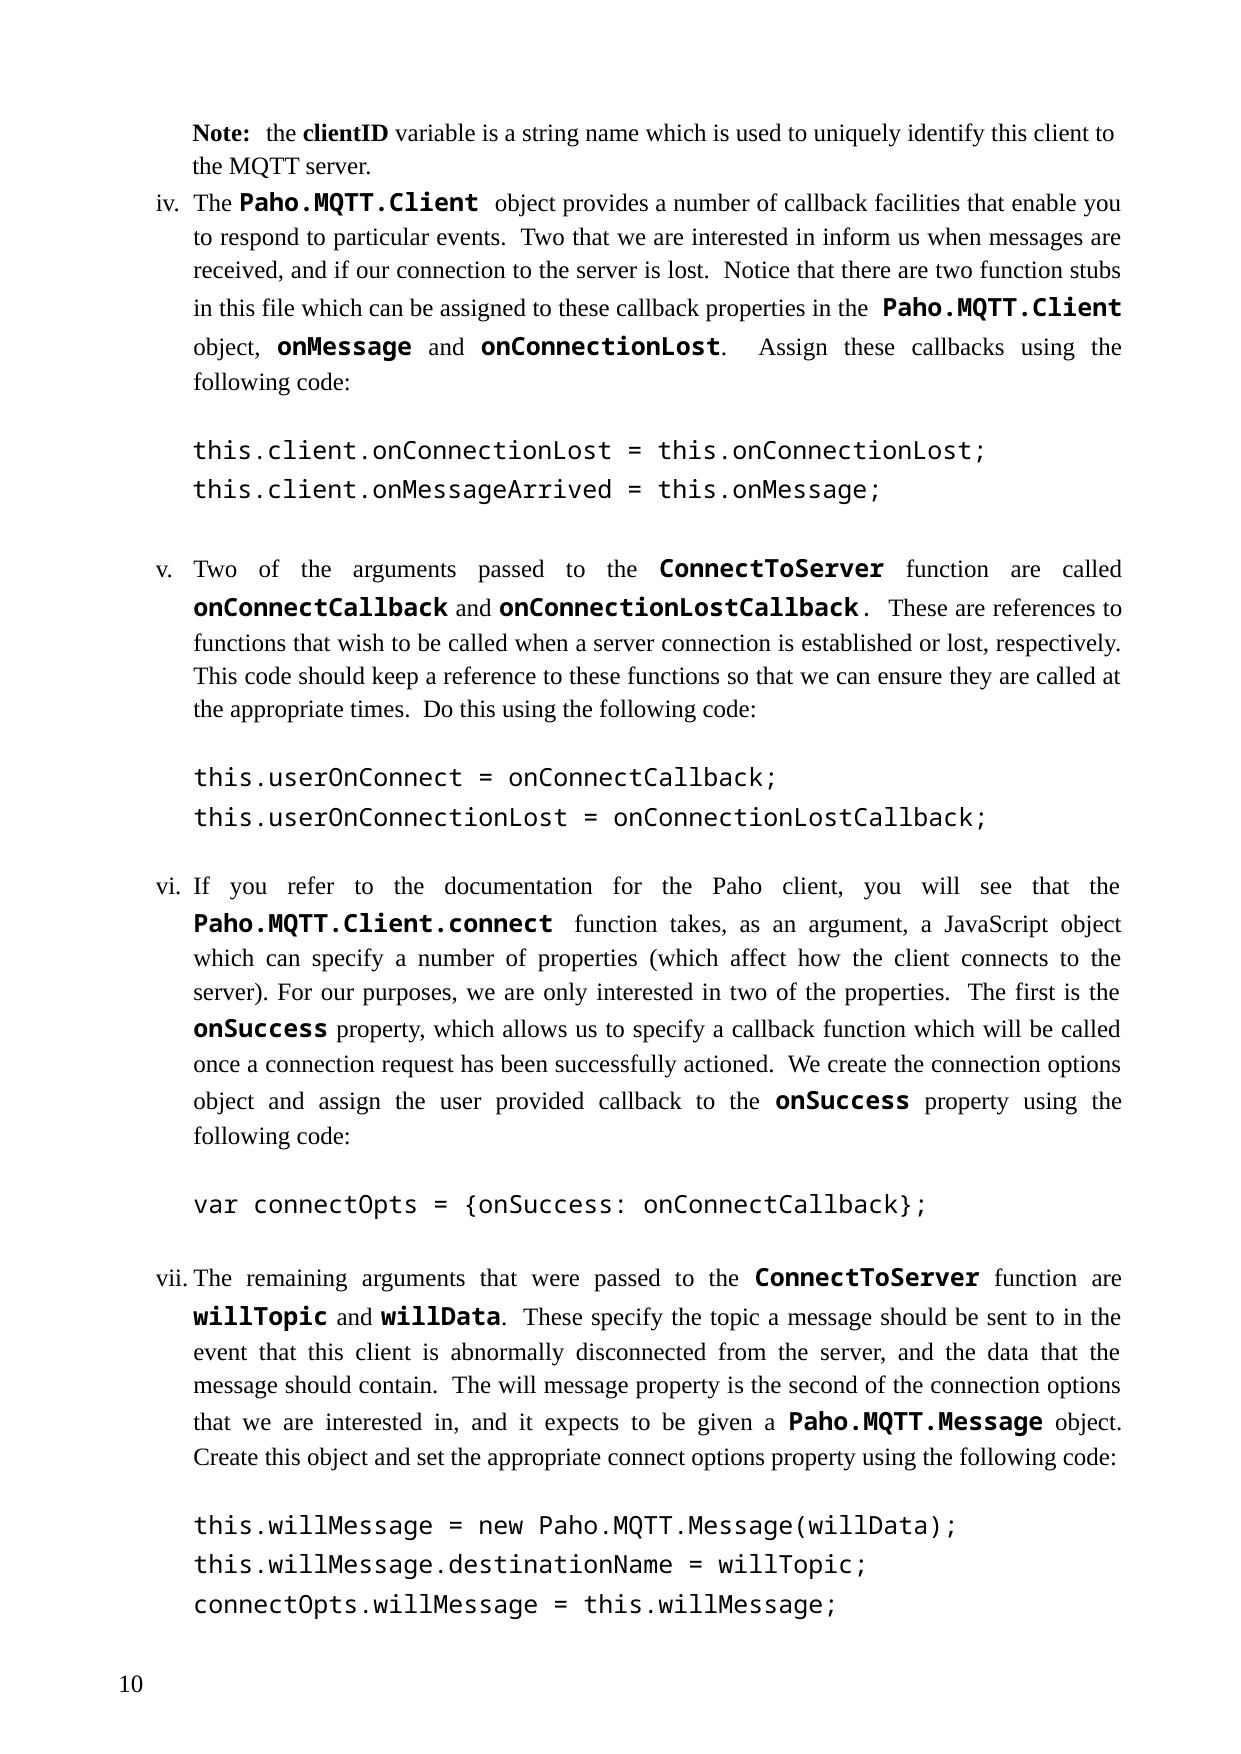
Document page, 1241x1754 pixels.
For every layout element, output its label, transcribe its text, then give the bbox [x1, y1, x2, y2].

list The remaining arguments that were passed to the ConnectToServer function are willTopic and willData. These specify the topic a message should be sent to in the event that this client is abnormally disconnected from the server, and the data that the message should contain. The will message property is the second of the connection options that we are interested in, and it expects to be given a Paho.MQTT.Message object. Create this object and set the appropriate connect options property using the following code: [156, 1259, 1122, 1471]
list If you refer to the documentation for the Paho client, you will see that the Paho.MQTT.Client.connect function takes, as an argument, a JavaScript object which can specify a number of properties (which affect how the client connects to the server). For our purposes, we are only interested in two of the properties. The first is the onSuccess property, which allows us to specify a callback function which will be called once a connection request has been successfully actioned. We create the connection options object and assign the user provided callback to the onSuccess property using the following code: [156, 871, 1122, 1150]
list this.willMessage = new Paho.MQTT.Message(willData); [156, 1508, 1122, 1542]
list The Paho.MQTT.Client object provides a number of callback facilities that enable you to respond to particular events. Two that we are interested in inform us when messages are received, and if our connection to the server is lost. Notice that there are two function stubs in this file which can be assigned to these callback properties in the Paho.MQTT.Client object, onMessage and onConnectionLost. Assign these callbacks using the following code: [156, 184, 1122, 396]
list var connectOpts = {onSuccess: onConnectCallback}; [156, 1187, 1122, 1221]
list this.userOnConnectionLost = onConnectionLostCallback; [156, 799, 1122, 833]
list this.userOnConnect = onConnectCallback; [156, 760, 1122, 794]
list Two of the arguments passed to the ConnectToServer function are called onConnectCallback and onConnectionLostCallback. These are references to functions that wish to be called when a server connection is established or lost, respectively. This code should keep a reference to these functions so that we can ensure they are called at the appropriate times. Do this using the following code: [156, 550, 1122, 723]
text Note: the clientID variable is a string name which is used to uniquely identify this client to the MQTT server. [118, 118, 1122, 180]
list connectOpts.willMessage = this.willMessage; [156, 1586, 1122, 1620]
list this.willMessage.destinationName = willTopic; [156, 1547, 1122, 1581]
text this.client.onMessageArrived = this.onMessage; [118, 472, 1122, 506]
text this.client.onConnectionLost = this.onConnectionLost; [118, 433, 1122, 467]
